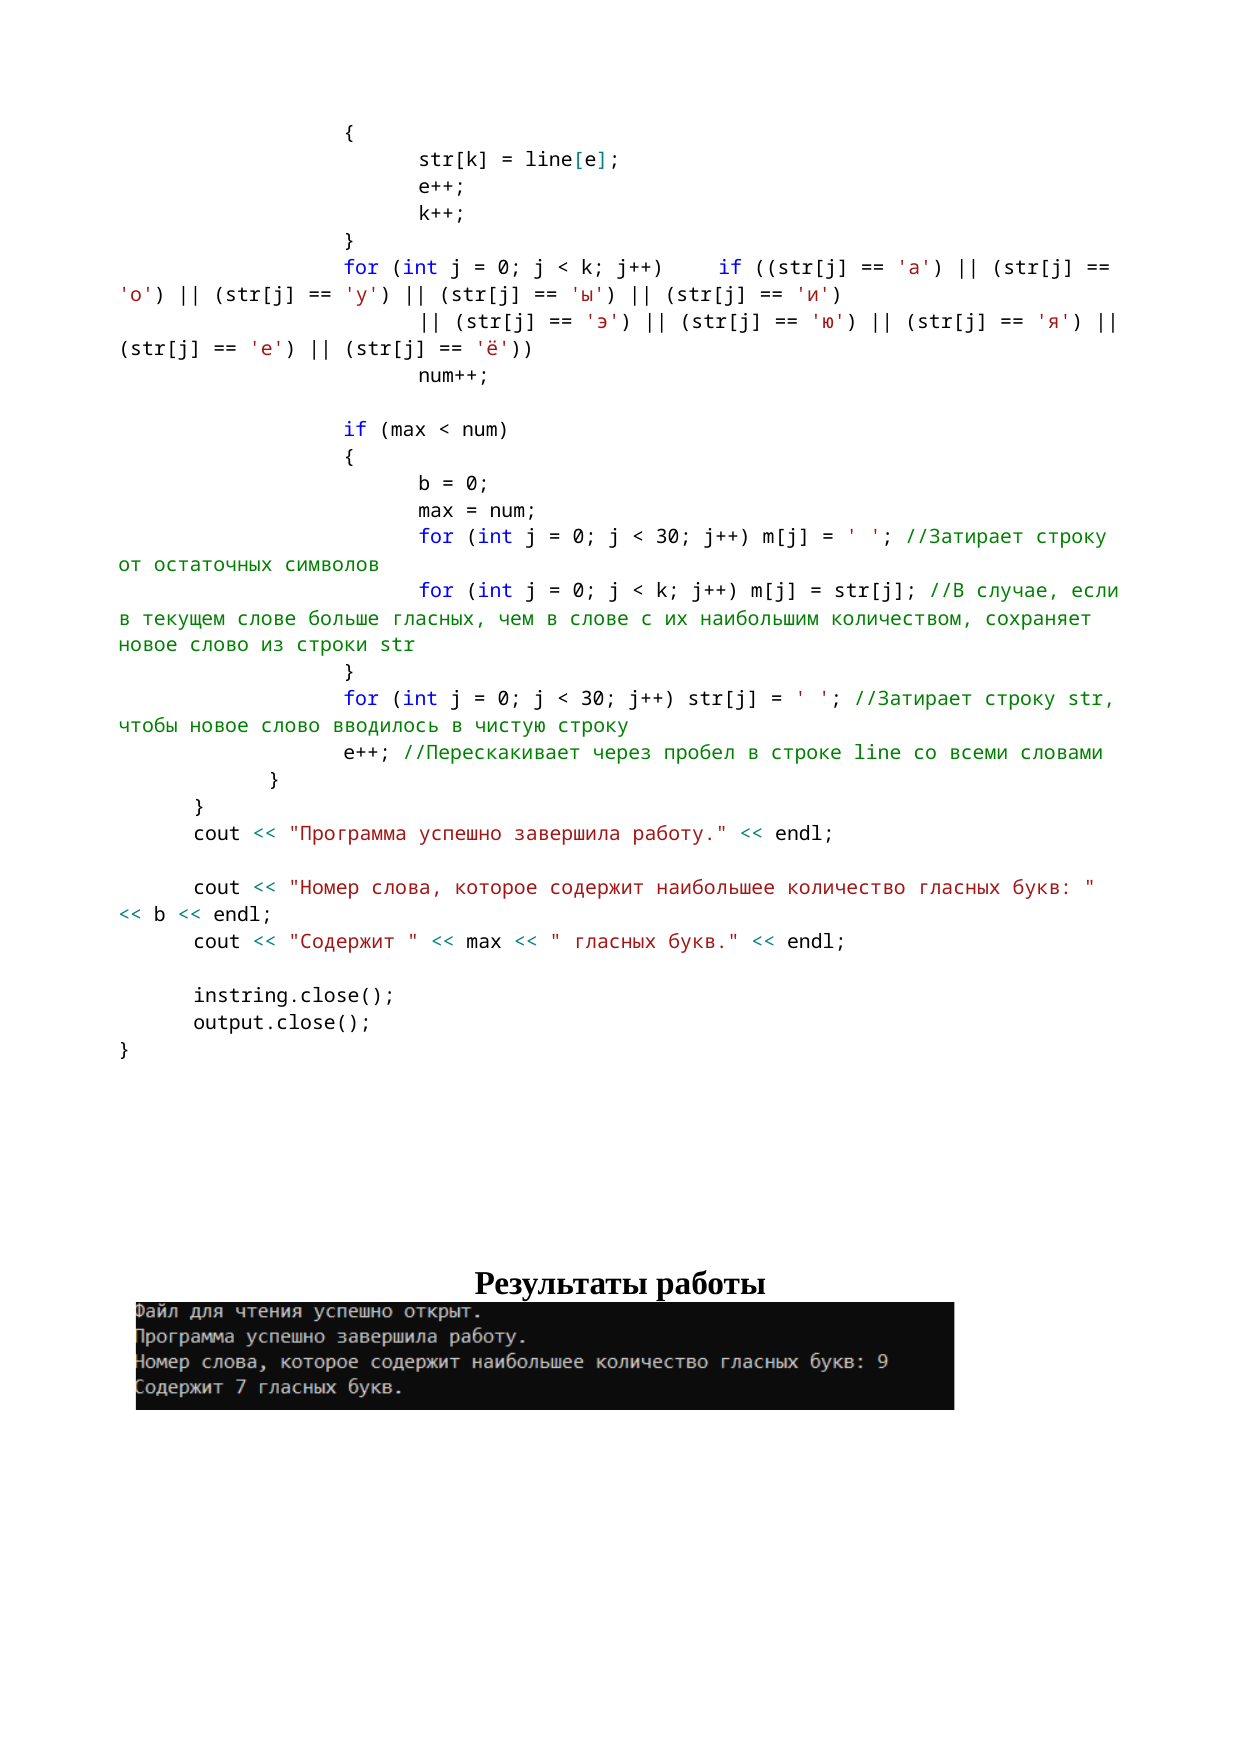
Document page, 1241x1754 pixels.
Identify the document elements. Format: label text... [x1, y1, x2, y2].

text cout << "Номер слова, которое содержит наибольшее количество гласных букв: " << b << endl; [118, 873, 1122, 927]
text } [118, 766, 1122, 793]
text instring.close(); [118, 981, 1122, 1008]
text } [118, 658, 1122, 685]
text { [118, 442, 1122, 469]
text if (max < num) [118, 415, 1122, 442]
text for (int j = 0; j < 30; j++) m[j] = ' '; //Затирает строку от остаточных символов [118, 523, 1122, 577]
text for (int j = 0; j < 30; j++) str[j] = ' '; //Затирает строку str, чтобы новое слово вводилось в чистую строку [118, 685, 1122, 739]
text for (int j = 0; j < k; j++) if ((str[j] == 'а') || (str[j] == 'о') || (str[j] == 'у') || (str[j] == 'ы') || (str[j] == 'и') [118, 253, 1122, 307]
text e++; [118, 172, 1122, 199]
text e++; //Перескакивает через пробел в строке line со всеми словами [118, 739, 1122, 766]
text { [118, 118, 1122, 145]
text max = num; [118, 496, 1122, 523]
text cout << "Содержит " << max << " гласных букв." << endl; [118, 927, 1122, 954]
text k++; [118, 199, 1122, 226]
text str[k] = line[e]; [118, 145, 1122, 172]
text } [118, 793, 1122, 819]
text num++; [118, 361, 1122, 388]
text } [118, 226, 1122, 253]
text Результаты работы [118, 1264, 1122, 1302]
text for (int j = 0; j < k; j++) m[j] = str[j]; //В случае, если в текущем слове больше гласных, чем в слове с их наибольшим количеством, сохраняет новое слово из строки str [118, 577, 1122, 658]
text } [118, 1035, 1122, 1062]
text cout << "Программа успешно завершила работу." << endl; [118, 819, 1122, 847]
text output.close(); [118, 1008, 1122, 1035]
picture [135, 1302, 955, 1410]
text || (str[j] == 'э') || (str[j] == 'ю') || (str[j] == 'я') || (str[j] == 'е') || (str[j] == 'ё')) [118, 307, 1122, 361]
text b = 0; [118, 469, 1122, 496]
